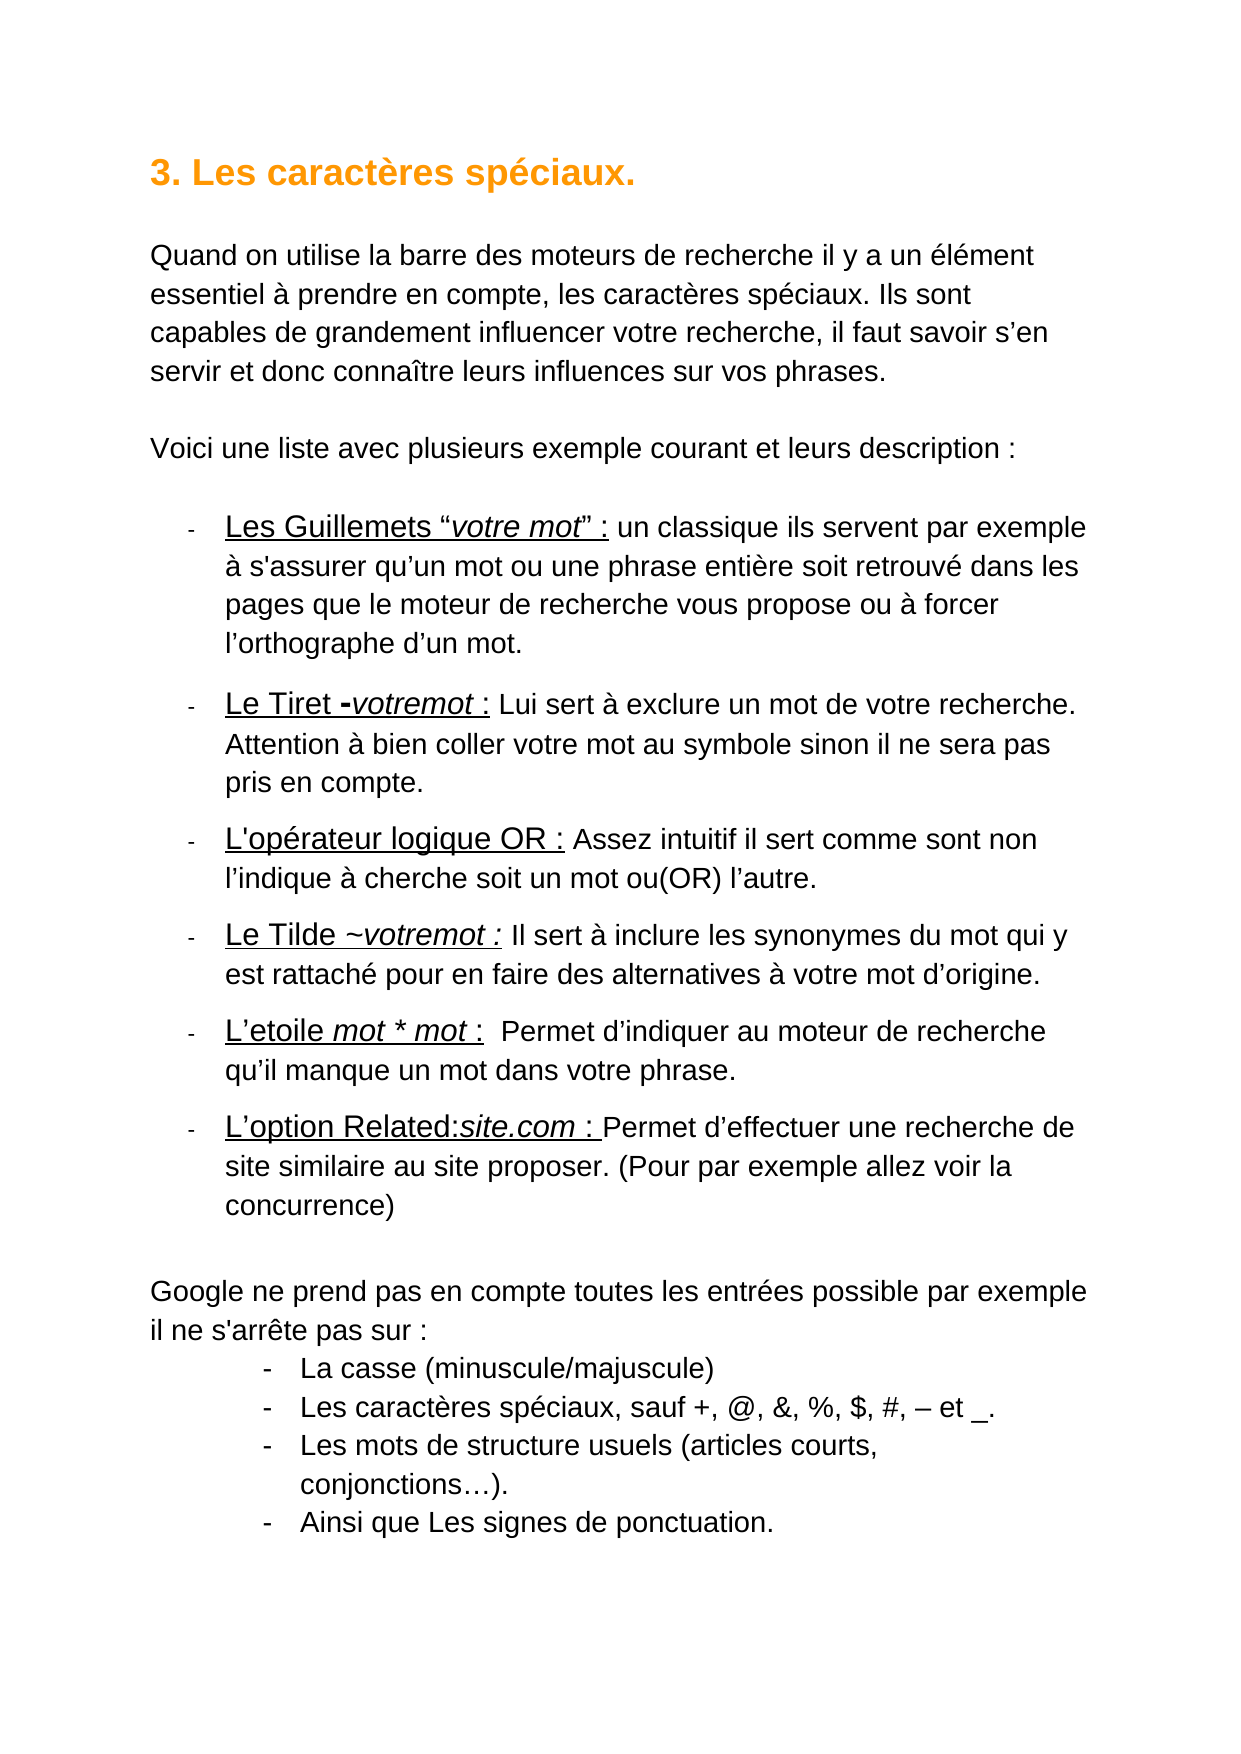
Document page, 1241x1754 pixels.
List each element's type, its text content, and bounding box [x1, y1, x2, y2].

text 3. Les caractères spéciaux. [150, 150, 1090, 193]
list Les Guillemets “votre mot” : un classique ils servent par exemple à s'assurer qu’un mot ou une phrase entière soit retrouvé dans les pages que le moteur de recherche vous propose ou à forcer l’orthographe d’un mot. [187, 508, 1090, 659]
list Les caractères spéciaux, sauf +, @, &, %, $, #, – et _. [262, 1390, 1090, 1423]
list Ainsi que Les signes de ponctuation. [262, 1505, 1090, 1539]
list Le Tilde ~votremot : Il sert à inclure les synonymes du mot qui y est rattaché pour en faire des alternatives à votre mot d’origine. [187, 916, 1090, 991]
text Quand on utilise la barre des moteurs de recherche il y a un élément essentiel à prendre en compte, les caractères spéciaux. Ils sont capables de grandement influencer votre recherche, il faut savoir s’en servir et donc connaître leurs influences sur vos phrases. Voici une liste avec plusieurs exemple courant et leurs description : [150, 238, 1090, 503]
list La casse (minuscule/majuscule) [262, 1351, 1090, 1385]
text Google ne prend pas en compte toutes les entrées possible par exemple il ne s'arrête pas sur : [150, 1226, 1090, 1346]
list L'opérateur logique OR : Assez intuitif il sert comme sont non l’indique à cherche soit un mot ou(OR) l’autre. [187, 820, 1090, 895]
list Les mots de structure usuels (articles courts, conjonctions…). [262, 1428, 1090, 1500]
list L’etoile mot * mot : Permet d’indiquer au moteur de recherche qu’il manque un mot dans votre phrase. [187, 1012, 1090, 1087]
list L’option Related:site.com : Permet d’effectuer une recherche de site similaire au site proposer. (Pour par exemple allez voir la concurrence) [187, 1108, 1090, 1221]
list Le Tiret -votremot : Lui sert à exclure un mot de votre recherche. Attention à bien coller votre mot au symbole sinon il ne sera pas pris en compte. [187, 681, 1090, 799]
